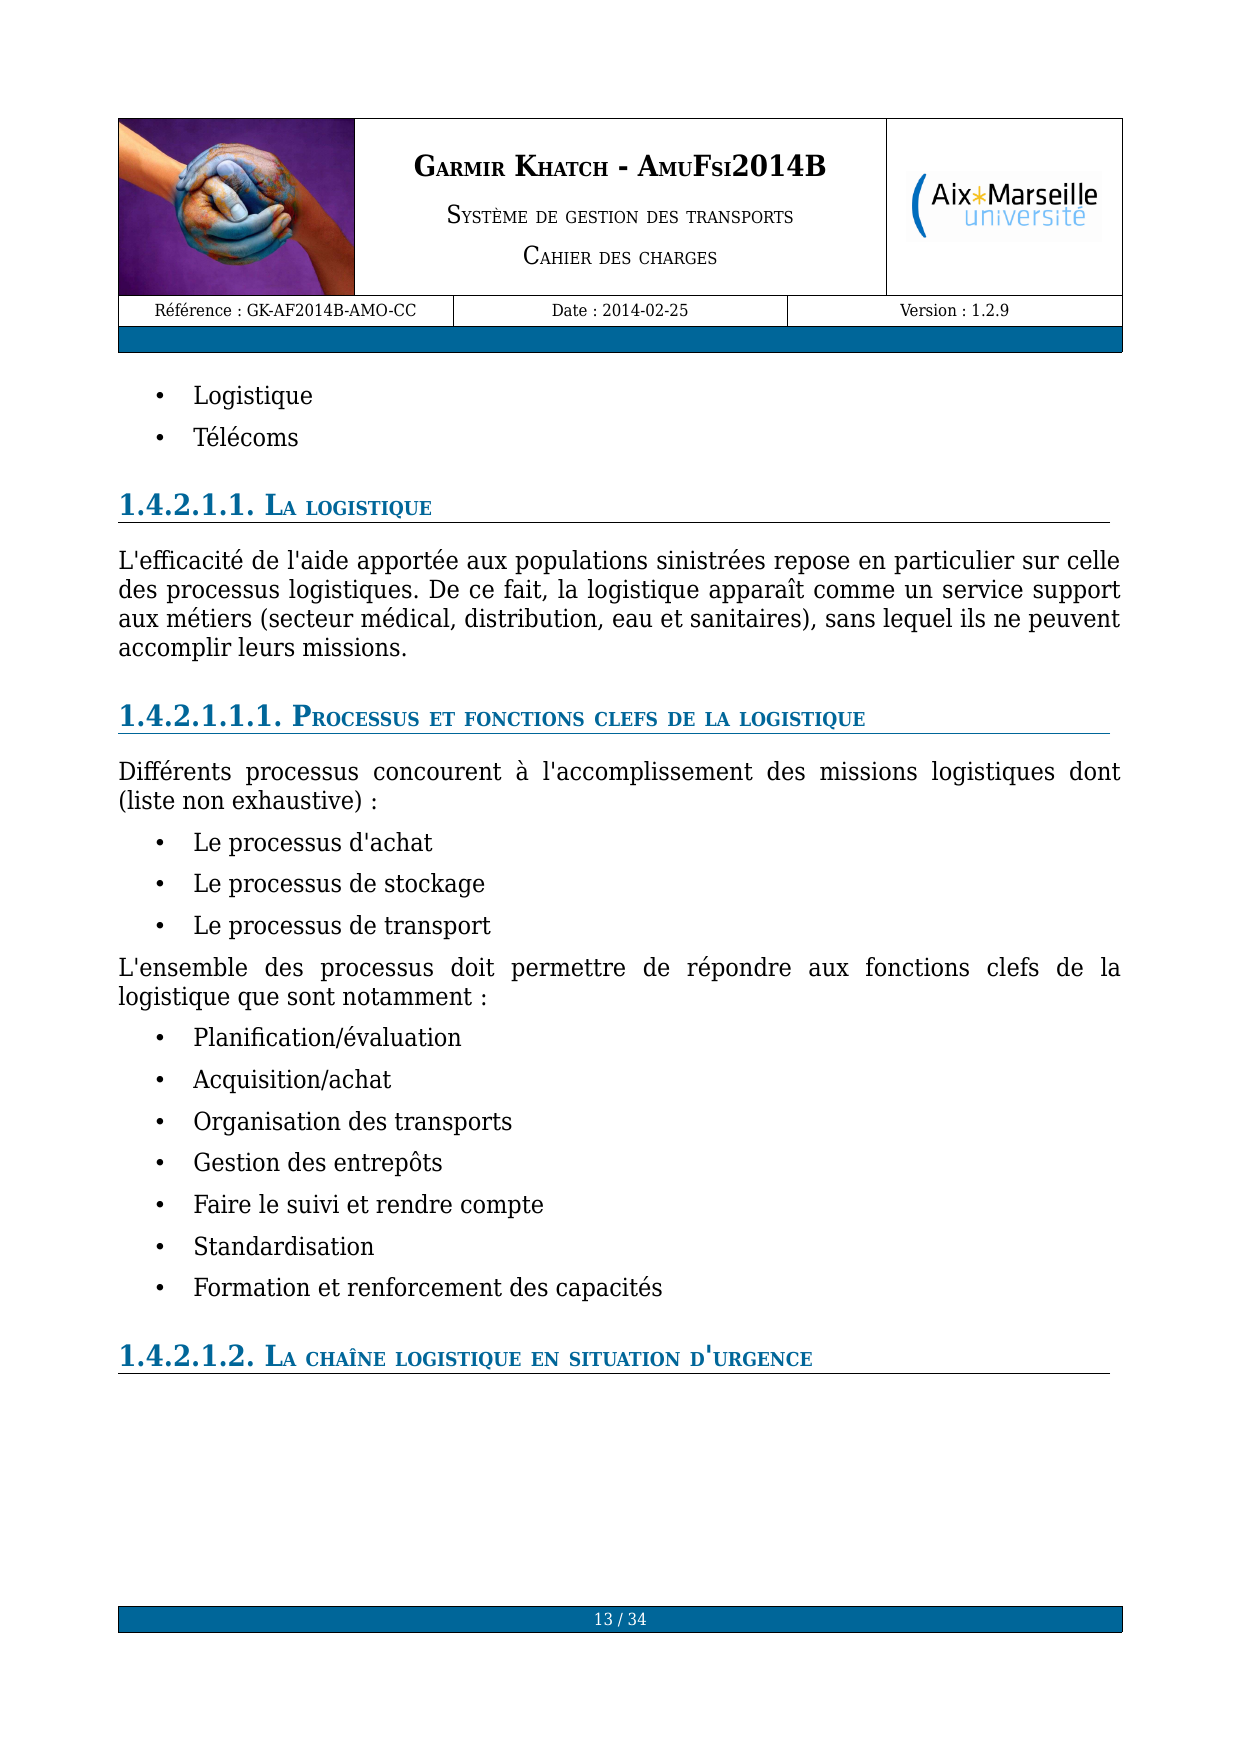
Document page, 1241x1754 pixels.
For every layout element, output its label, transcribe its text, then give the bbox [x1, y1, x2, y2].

list Le processus de stockage [156, 869, 1122, 898]
list Planification/évaluation [156, 1023, 1122, 1053]
list Télécoms [156, 423, 1122, 452]
picture [887, 126, 1122, 288]
picture [119, 119, 354, 295]
text Différents processus concourent à l'accomplissement des missions logistiques dont (liste non exhaustive) : [118, 757, 1122, 815]
text L'efficacité de l'aide apportée aux populations sinistrées repose en particulier sur celle des processus logistiques. De ce fait, la logistique apparaît comme un service support aux métiers (secteur médical, distribution, eau et sanitaires), sans lequel ils ne peuvent accomplir leurs missions. [118, 546, 1122, 663]
subtitle La logistique [118, 488, 1110, 522]
list Faire le suivi et rendre compte [156, 1190, 1122, 1219]
list Acquisition/achat [156, 1065, 1122, 1094]
subtitle Processus et fonctions clefs de la logistique [118, 699, 1110, 733]
list Le processus d'achat [156, 828, 1122, 857]
text L'ensemble des processus doit permettre de répondre aux fonctions clefs de la logistique que sont notamment : [118, 953, 1122, 1011]
list Standardisation [156, 1232, 1122, 1261]
list Le processus de transport [156, 911, 1122, 940]
list Formation et renforcement des capacités [156, 1273, 1122, 1303]
list Gestion des entrepôts [156, 1148, 1122, 1178]
list Organisation des transports [156, 1107, 1122, 1136]
list Logistique [156, 381, 1122, 410]
subtitle La chaîne logistique en situation d'urgence [118, 1339, 1110, 1373]
